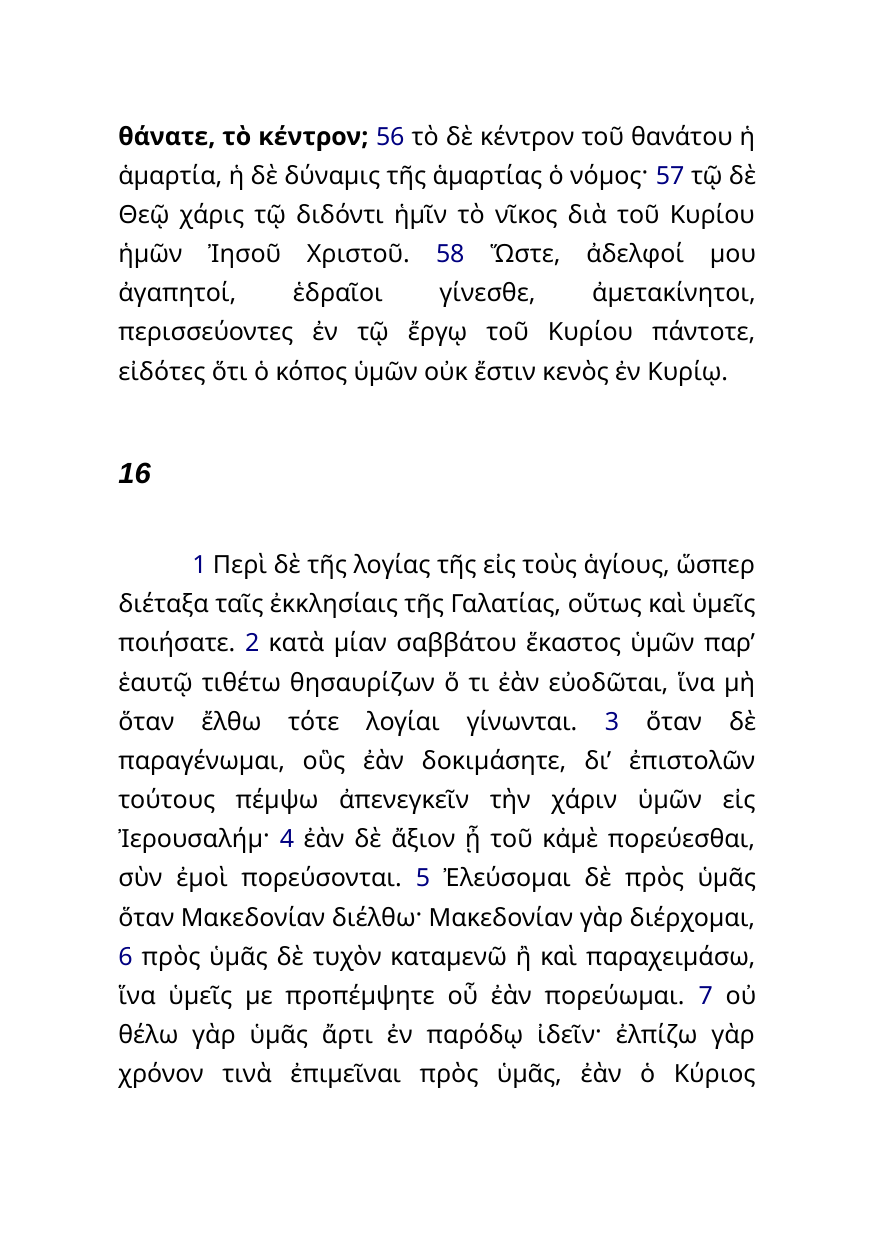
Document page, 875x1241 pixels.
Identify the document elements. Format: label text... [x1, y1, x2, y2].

text 1 Περὶ δὲ τῆς λογίας τῆς εἰς τοὺς ἁγίους, ὥσπερ διέταξα ταῖς ἐκκλησίαις τῆς Γαλατίας, οὕτως καὶ ὑμεῖς ποιήσατε. 2 κατὰ μίαν σαββάτου ἕκαστος ὑμῶν παρ’ ἑαυτῷ τιθέτω θησαυρίζων ὅ τι ἐὰν εὐοδῶται, ἵνα μὴ ὅταν ἔλθω τότε λογίαι γίνωνται. 3 ὅταν δὲ παραγένωμαι, οὓς ἐὰν δοκιμάσητε, δι’ ἐπιστολῶν τούτους πέμψω ἀπενεγκεῖν τὴν χάριν ὑμῶν εἰς Ἰερουσαλήμ· 4 ἐὰν δὲ ἄξιον ᾖ τοῦ κἀμὲ πορεύεσθαι, σὺν ἐμοὶ πορεύσονται. 5 Ἐλεύσομαι δὲ πρὸς ὑμᾶς ὅταν Μακεδονίαν διέλθω· Μακεδονίαν γὰρ διέρχομαι, 6 πρὸς ὑμᾶς δὲ τυχὸν καταμενῶ ἢ καὶ παραχειμάσω, ἵνα ὑμεῖς με προπέμψητε οὗ ἐὰν πορεύωμαι. 7 οὐ θέλω γὰρ ὑμᾶς ἄρτι ἐν παρόδῳ ἰδεῖν· ἐλπίζω γὰρ χρόνον τινὰ ἐπιμεῖναι πρὸς ὑμᾶς, ἐὰν ὁ Κύριος [118, 547, 756, 1090]
text θάνατε, τὸ κέντρον; 56 τὸ δὲ κέντρον τοῦ θανάτου ἡ ἁμαρτία, ἡ δὲ δύναμις τῆς ἁμαρτίας ὁ νόμος· 57 τῷ δὲ Θεῷ χάρις τῷ διδόντι ἡμῖν τὸ νῖκος διὰ τοῦ Κυρίου ἡμῶν Ἰησοῦ Χριστοῦ. 58 Ὥστε, ἀδελφοί μου ἀγαπητοί, ἑδραῖοι γίνεσθε, ἀμετακίνητοι, περισσεύοντες ἐν τῷ ἔργῳ τοῦ Κυρίου πάντοτε, εἰδότες ὅτι ὁ κόπος ὑμῶν οὐκ ἔστιν κενὸς ἐν Κυρίῳ. [118, 118, 756, 387]
subtitle 16 [118, 456, 756, 490]
